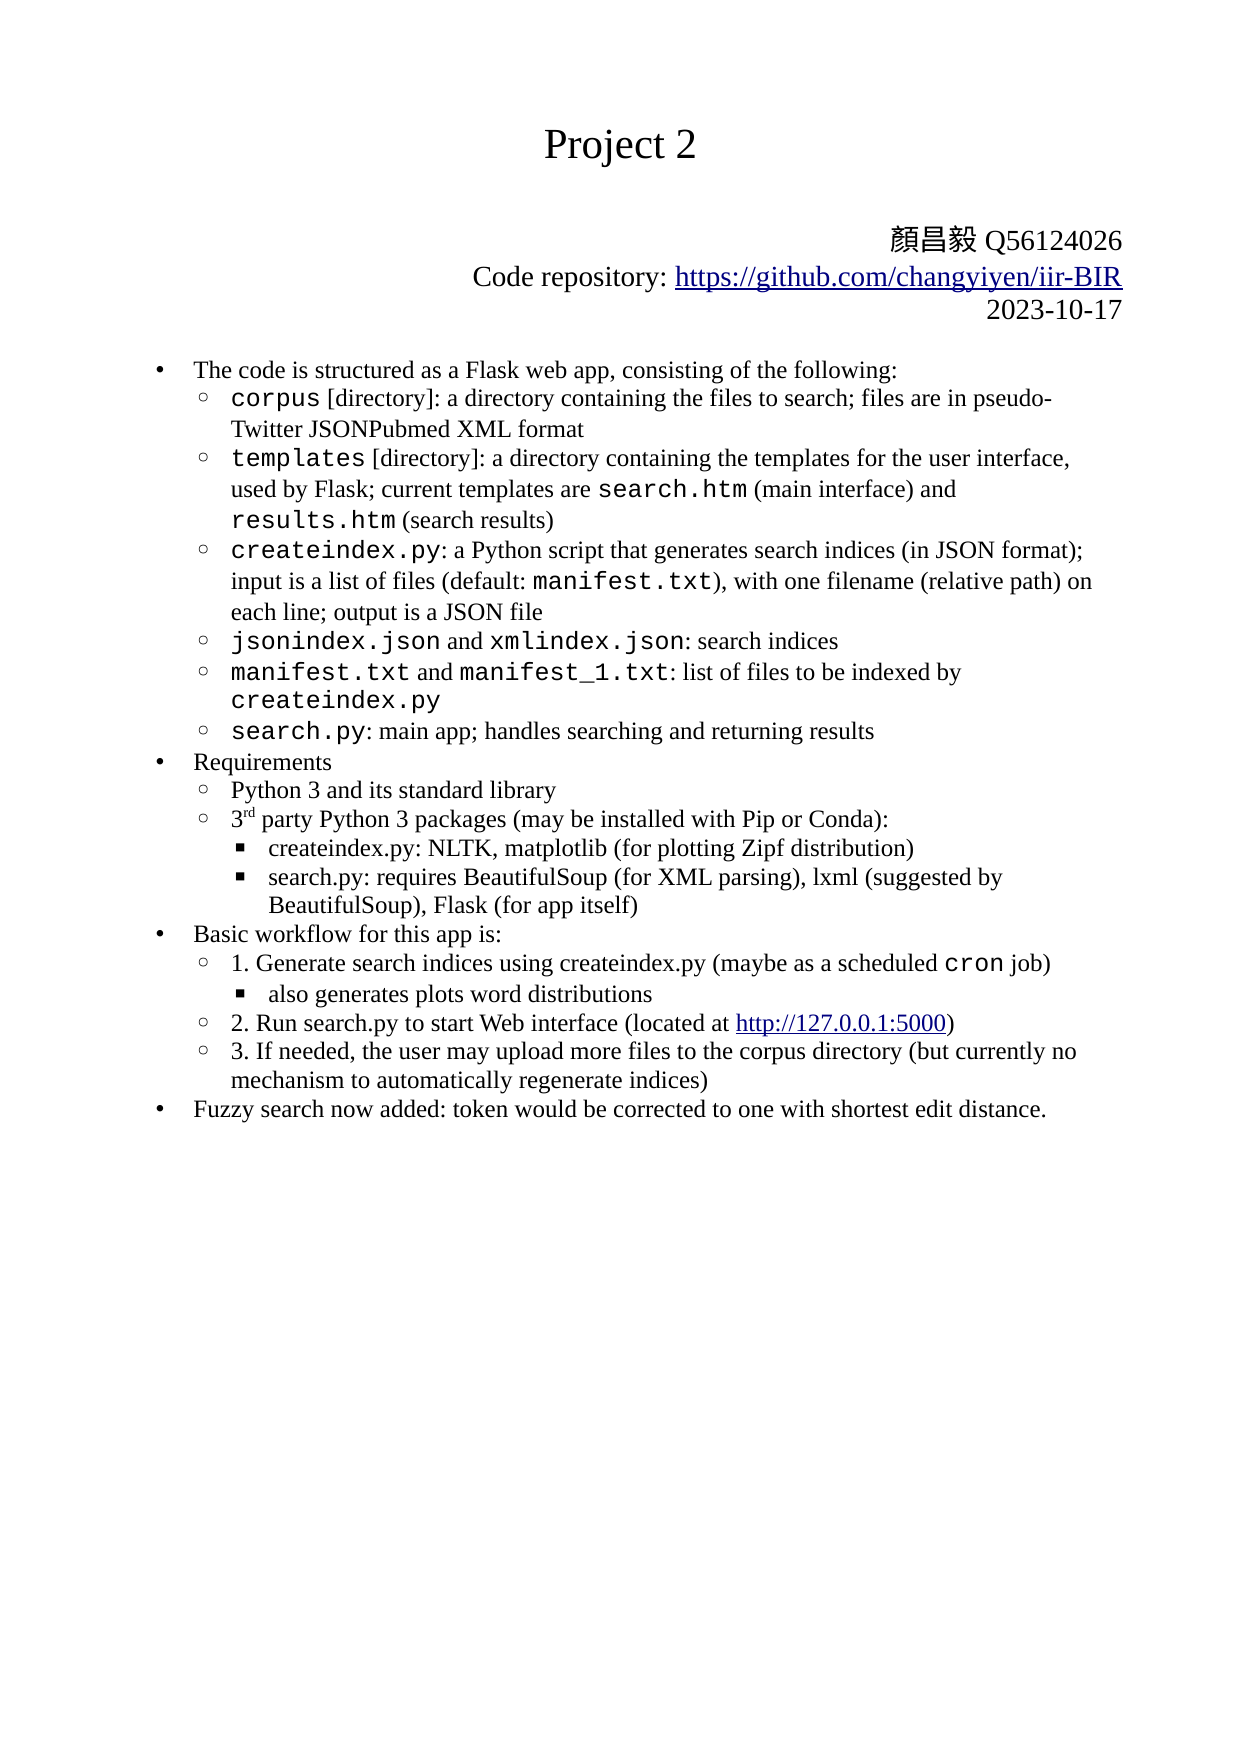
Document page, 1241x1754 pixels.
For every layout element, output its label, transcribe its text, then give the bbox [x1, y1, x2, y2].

list also generates plots word distributions [231, 979, 1122, 1008]
list 3. If needed, the user may upload more files to the corpus directory (but currently no mechanism to automatically regenerate indices) [193, 1036, 1122, 1094]
list search.py: requires BeautifulSoup (for XML parsing), lxml (suggested by BeautifulSoup), Flask (for app itself) [231, 862, 1122, 919]
list createindex.py: NLTK, matplotlib (for plotting Zipf distribution) [231, 833, 1122, 862]
list search.py: main app; handles searching and returning results [193, 716, 1122, 747]
list corpus [directory]: a directory containing the files to search; files are in pseudo-Twitter JSONPubmed XML format [193, 383, 1122, 443]
text Project 2 [118, 118, 1122, 167]
list 1. Generate search indices using createindex.py (maybe as a scheduled cron job) [193, 948, 1122, 979]
text 2023-10-17 [118, 292, 1122, 326]
list createindex.py: a Python script that generates search indices (in JSON format); input is a list of files (default: manifest.txt), with one filename (relative path) on each line; output is a JSON file [193, 536, 1122, 626]
list Basic workflow for this app is: [156, 919, 1122, 948]
list Fuzzy search now added: token would be corrected to one with shortest edit distance. [156, 1094, 1122, 1123]
list Python 3 and its standard library [193, 776, 1122, 804]
list manifest.txt and manifest_1.txt: list of files to be indexed by createindex.py [193, 657, 1122, 716]
list Requirements [156, 747, 1122, 776]
list 2. Run search.py to start Web interface (located at http://127.0.0.1:5000) [193, 1008, 1122, 1036]
list The code is structured as a Flask web app, consisting of the following: [156, 355, 1122, 383]
list jsonindex.json and xmlindex.json: search indices [193, 626, 1122, 657]
text Code repository: https://github.com/changyiyen/iir-BIR [118, 259, 1122, 292]
list templates [directory]: a directory containing the templates for the user interface, used by Flask; current templates are search.htm (main interface) and results.htm (search results) [193, 443, 1122, 536]
text 顏昌毅 Q56124026 [118, 217, 1122, 259]
list 3rd party Python 3 packages (may be installed with Pip or Conda): [193, 804, 1122, 833]
